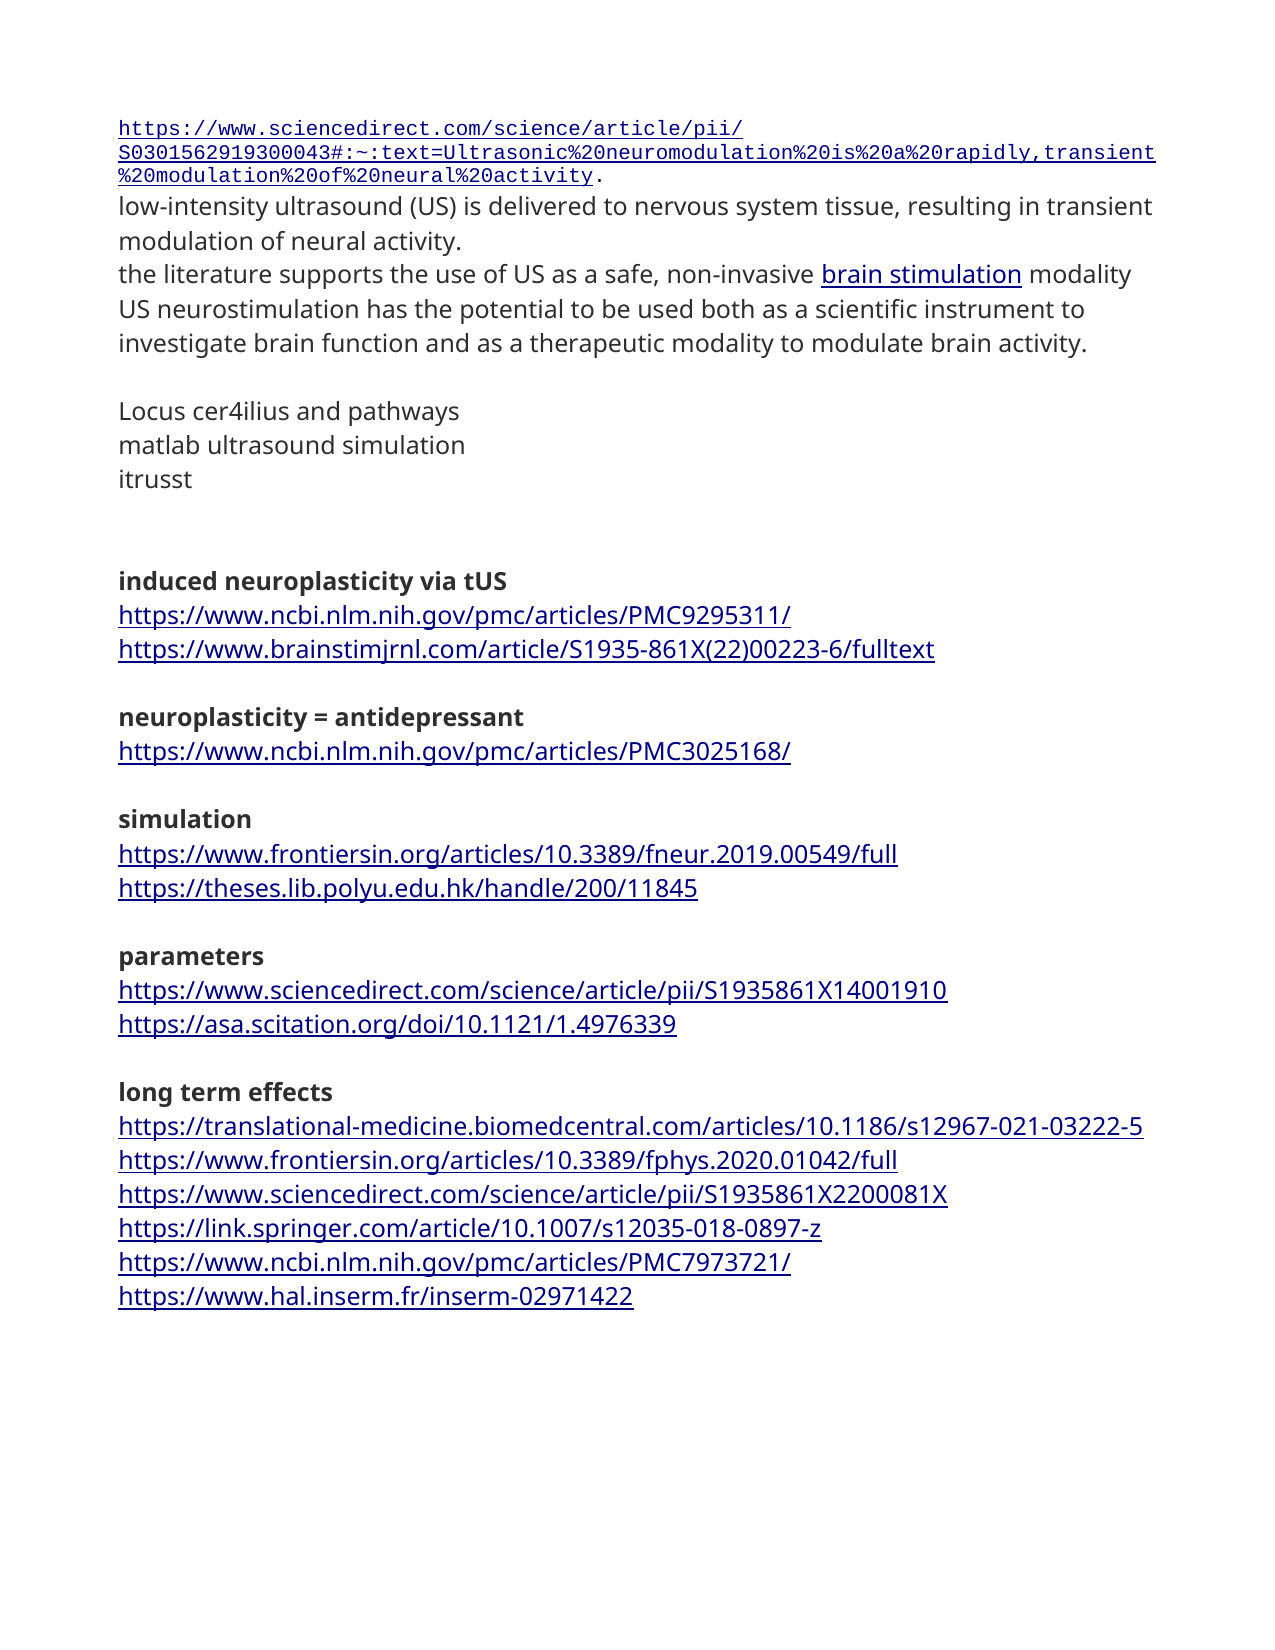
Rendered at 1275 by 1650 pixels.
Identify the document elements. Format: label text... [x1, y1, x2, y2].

text https://www.brainstimjrnl.com/article/S1935-861X(22)00223-6/fulltext [118, 632, 1157, 666]
text simulation [118, 802, 1157, 836]
text https://www.frontiersin.org/articles/10.3389/fneur.2019.00549/full [118, 836, 1157, 870]
text neuroplasticity = antidepressant [118, 700, 1157, 734]
text the literature supports the use of US as a safe, non-invasive brain stimulation modality [118, 257, 1157, 291]
text induced neuroplasticity via tUS [118, 564, 1157, 598]
text https://www.sciencedirect.com/science/article/pii/S0301562919300043#:~:text=Ultrasonic%20neuromodulation%20is%20a%20rapidly,transient%20modulation%20of%20neural%20activity. [118, 118, 1157, 189]
text Locus cer4ilius and pathways [118, 393, 1157, 427]
text https://theses.lib.polyu.edu.hk/handle/200/11845 [118, 870, 1157, 904]
text long term effects [118, 1075, 1157, 1109]
text US neurostimulation has the potential to be used both as a scientific instrument to investigate brain function and as a therapeutic modality to modulate brain activity. [118, 291, 1157, 359]
text https://www.ncbi.nlm.nih.gov/pmc/articles/PMC7973721/ [118, 1245, 1157, 1279]
text matlab ultrasound simulation [118, 427, 1157, 462]
text https://www.ncbi.nlm.nih.gov/pmc/articles/PMC3025168/ [118, 734, 1157, 768]
text low-intensity ultrasound (US) is delivered to nervous system tissue, resulting in transient modulation of neural activity. [118, 189, 1157, 257]
text https://www.frontiersin.org/articles/10.3389/fphys.2020.01042/full [118, 1143, 1157, 1177]
text https://www.hal.inserm.fr/inserm-02971422 [118, 1279, 1157, 1313]
text itrusst [118, 462, 1157, 496]
text https://asa.scitation.org/doi/10.1121/1.4976339 [118, 1007, 1157, 1041]
text https://translational-medicine.biomedcentral.com/articles/10.1186/s12967-021-03222-5 [118, 1109, 1157, 1143]
text https://www.sciencedirect.com/science/article/pii/S1935861X2200081X [118, 1177, 1157, 1211]
text https://www.sciencedirect.com/science/article/pii/S1935861X14001910 [118, 972, 1157, 1007]
text https://www.ncbi.nlm.nih.gov/pmc/articles/PMC9295311/ [118, 598, 1157, 632]
text parameters [118, 938, 1157, 972]
text https://link.springer.com/article/10.1007/s12035-018-0897-z [118, 1211, 1157, 1245]
